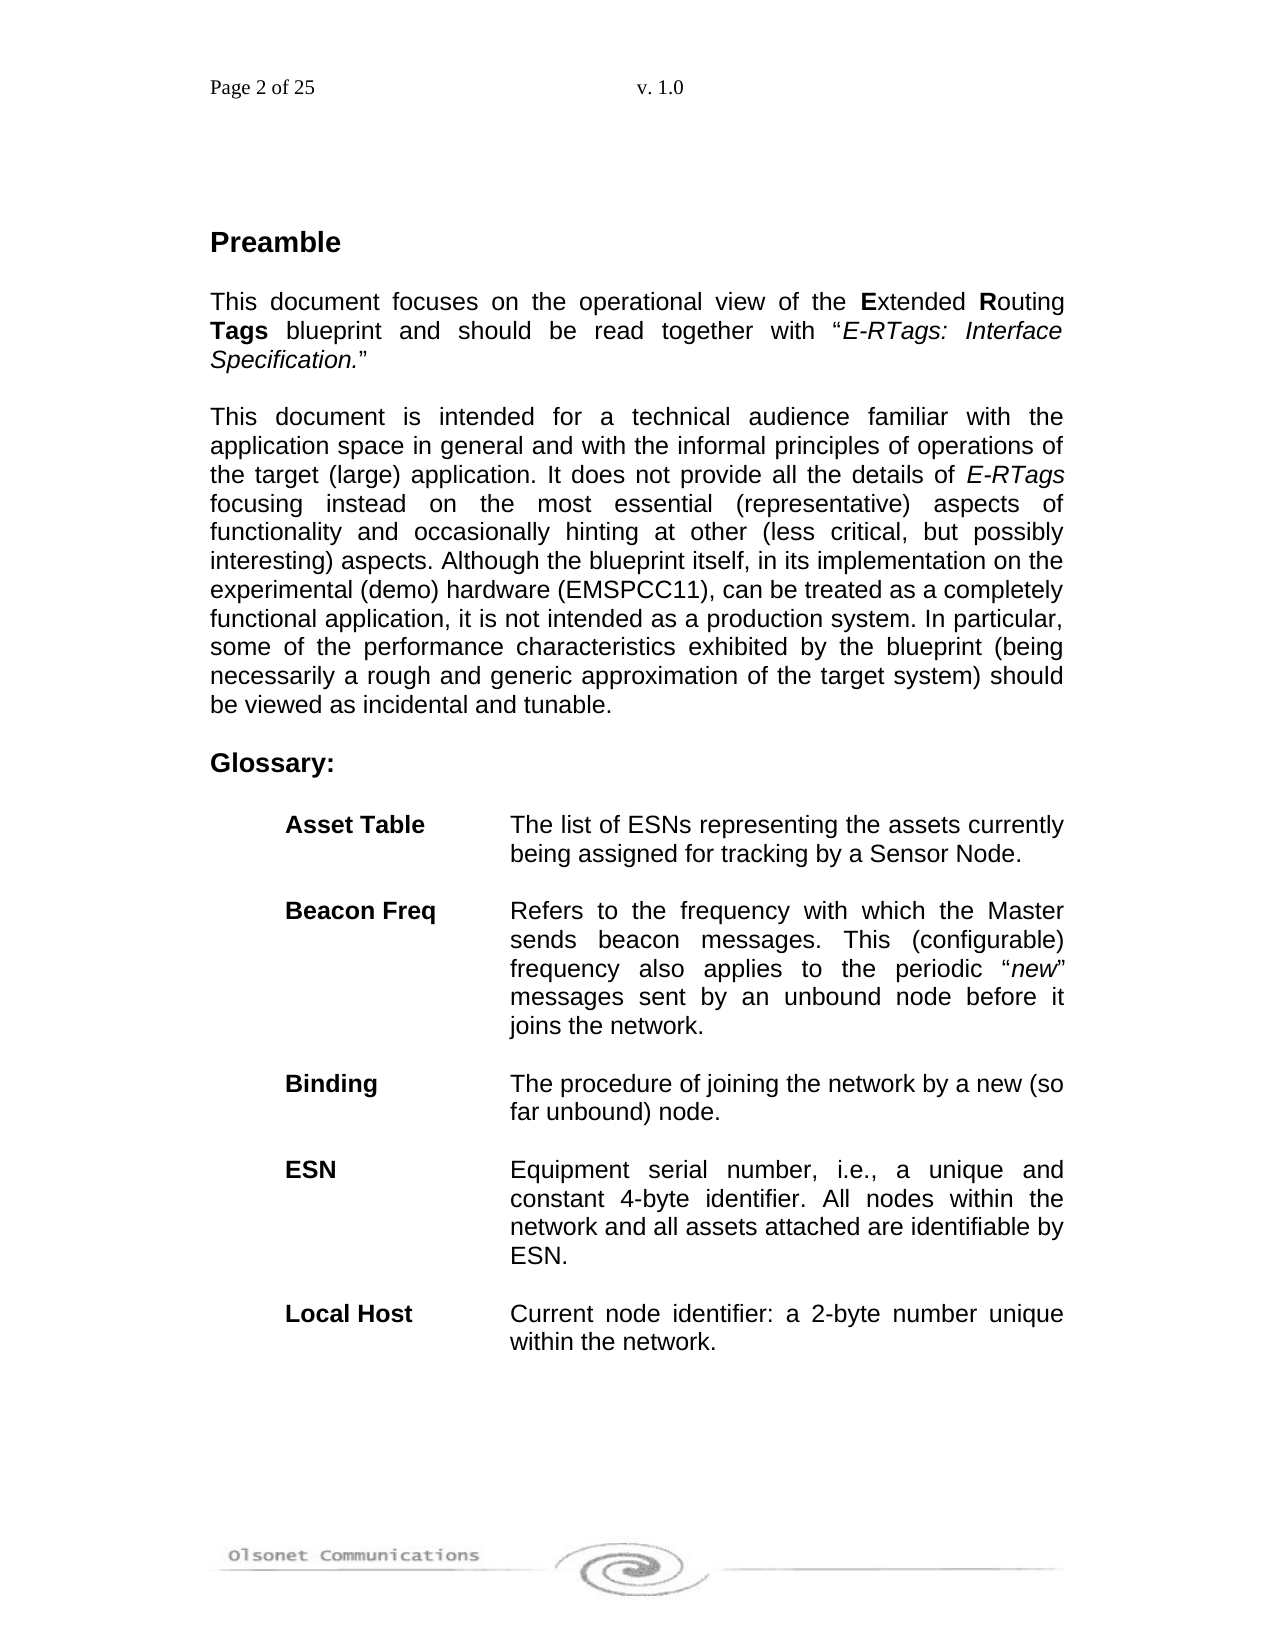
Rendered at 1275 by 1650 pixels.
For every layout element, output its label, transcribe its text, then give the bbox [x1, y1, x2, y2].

text This document is intended for a technical audience familiar with the application space in general and with the informal principles of operations of the target (large) application. It does not provide all the details of E-RTags focusing instead on the most essential (representative) aspects of functionality and occasionally hinting at other (less critical, but possibly interesting) aspects. Although the blueprint itself, in its implementation on the experimental (demo) hardware (EMSPCC11), can be treated as a completely functional application, it is not intended as a production system. In particular, some of the performance characteristics exhibited by the blueprint (being necessarily a rough and generic approximation of the target system) should be viewed as incidental and tunable. [210, 402, 1065, 718]
text Beacon Freq Refers to the frequency with which the Master sends beacon messages. This (configurable) frequency also applies to the periodic “new” messages sent by an unbound node before it joins the network. [285, 896, 1065, 1040]
subtitle Preamble [210, 225, 1065, 258]
text This document focuses on the operational view of the Extended Routing Tags blueprint and should be read together with “E-RTags: Interface Specification.” [210, 287, 1065, 373]
picture [210, 1527, 1065, 1619]
text Glossary: [210, 747, 1065, 778]
text Binding The procedure of joining the network by a new (so far unbound) node. [285, 1068, 1065, 1126]
text Local Host Current node identifier: a 2-byte number unique within the network. [285, 1298, 1065, 1356]
text ESN Equipment serial number, i.e., a unique and constant 4-byte identifier. All nodes within the network and all assets attached are identifiable by ESN. [285, 1155, 1065, 1270]
text Asset Table The list of ESNs representing the assets currently being assigned for tracking by a Sensor Node. [285, 810, 1065, 867]
